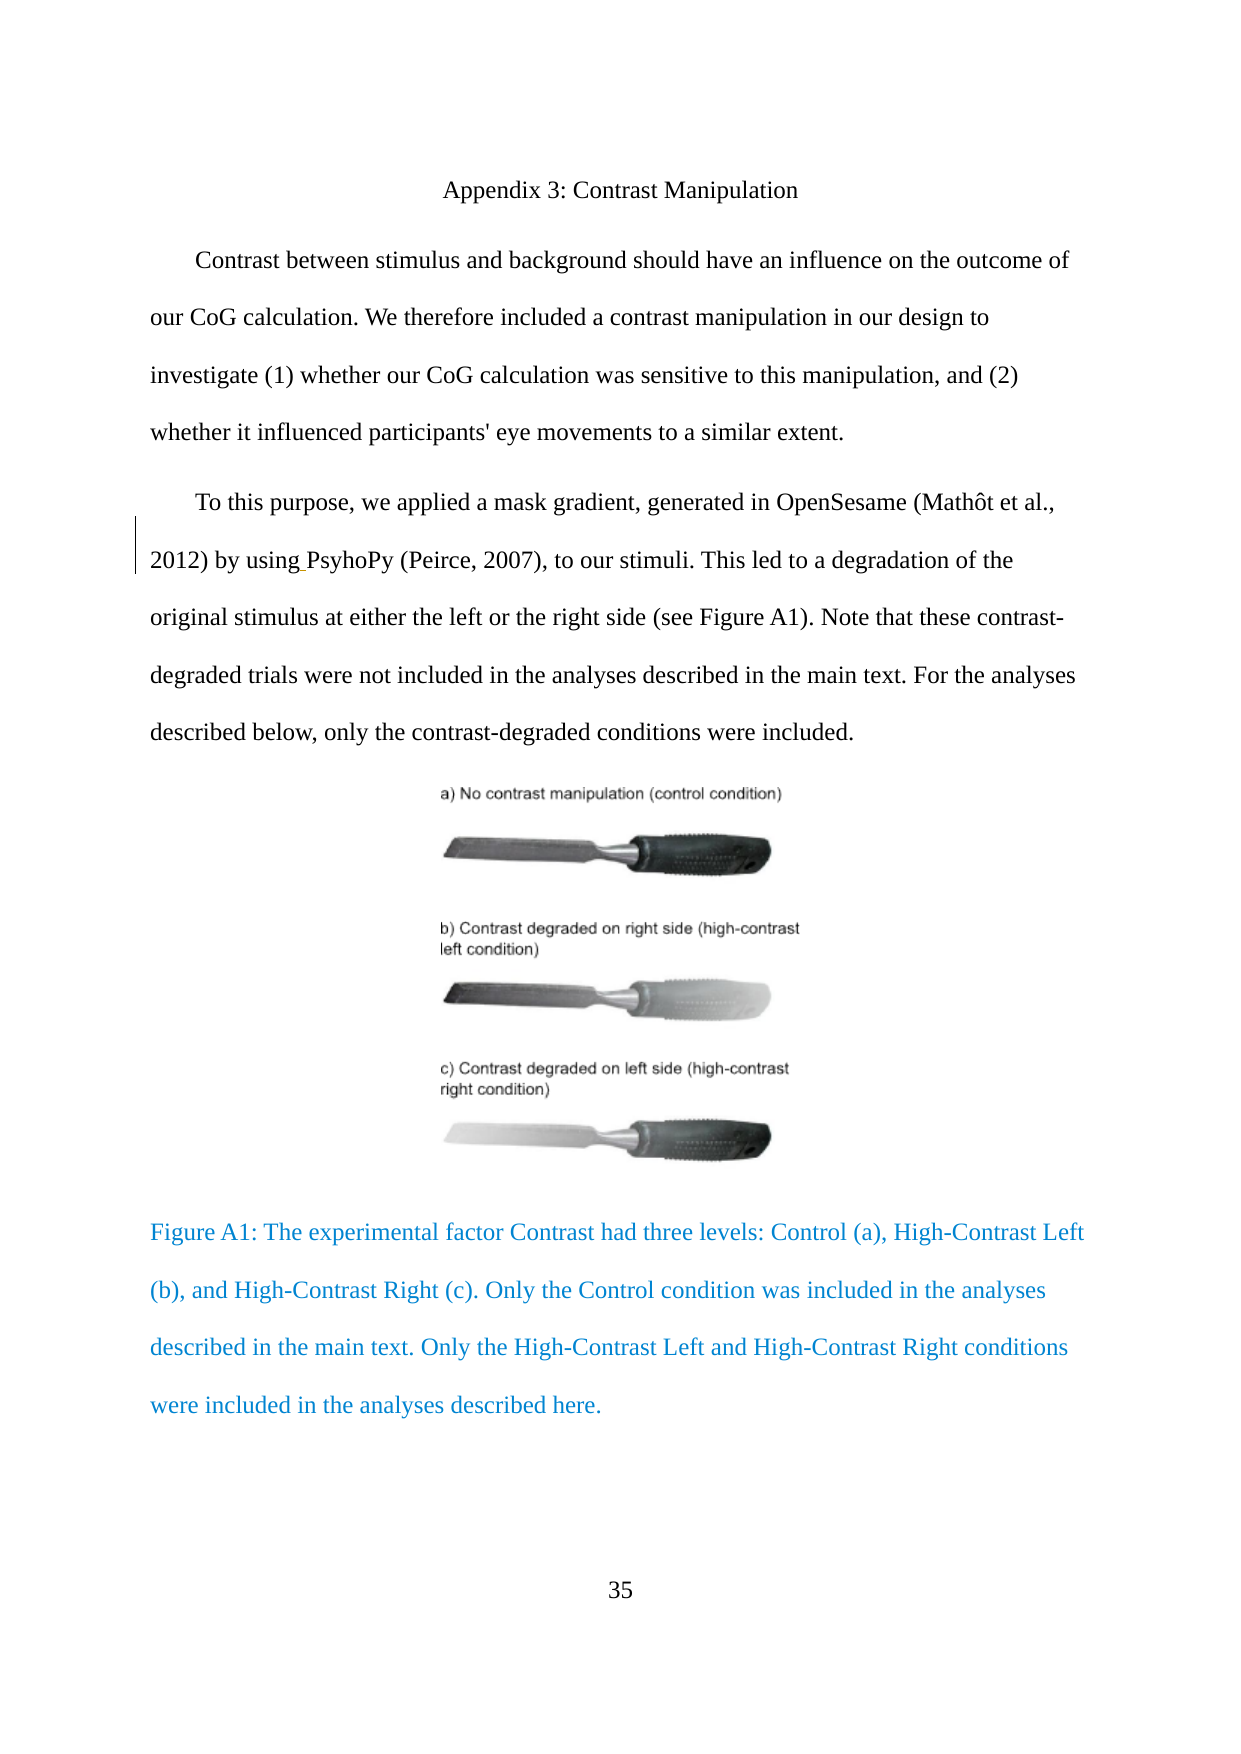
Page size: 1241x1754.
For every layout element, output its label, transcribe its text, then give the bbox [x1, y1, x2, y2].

subtitle Appendix 3: Contrast Manipulation [150, 175, 1091, 204]
text To this purpose, we applied a mask gradient, generated in OpenSesame (Mathôt et al., 2012) by using PsyhoPy (Peirce, 2007), to our stimuli. This led to a degradation of the original stimulus at either the left or the right side (see Figure A1). Note that these contrast-degraded trials were not included in the analyses described in the main text. For the analyses described below, only the contrast-degraded conditions were included. [150, 487, 1091, 746]
text Figure A1: The experimental factor Contrast had three levels: Control (a), High-Contrast Left (b), and High-Contrast Right (c). Only the Control condition was included in the analyses described in the main text. Only the High-Contrast Left and High-Contrast Right conditions were included in the analyses described here. [150, 1217, 1091, 1418]
text Contrast between stimulus and background should have an influence on the outcome of our CoG calculation. We therefore included a contrast manipulation in our design to investigate (1) whether our CoG calculation was sensitive to this manipulation, and (2) whether it influenced participants' eye movements to a similar extent. [150, 245, 1091, 446]
picture [441, 787, 800, 1176]
